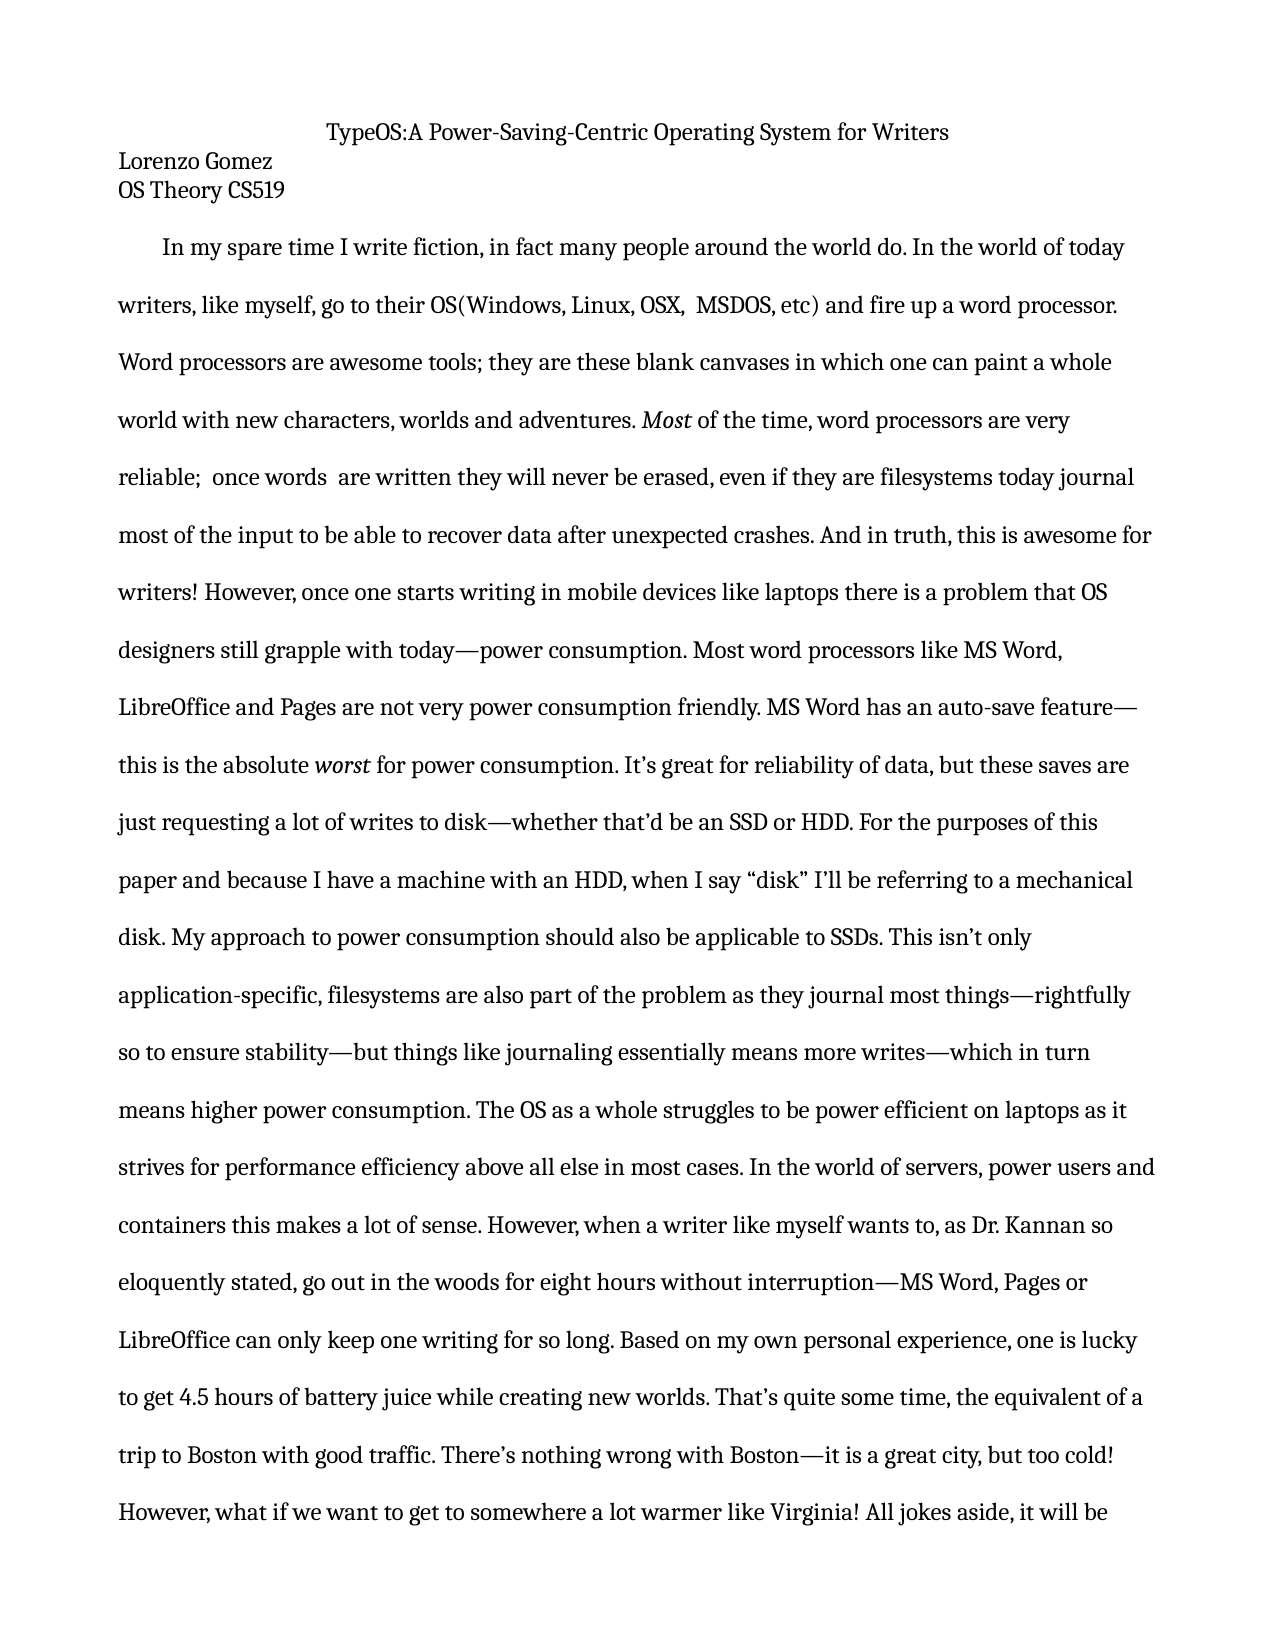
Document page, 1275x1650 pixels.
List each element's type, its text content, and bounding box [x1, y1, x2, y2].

text Lorenzo Gomez [118, 147, 1157, 176]
text OS Theory CS519 [118, 176, 1157, 204]
text In my spare time I write fiction, in fact many people around the world do. In the world of today writers, like myself, go to their OS(Windows, Linux, OSX, MSDOS, etc) and fire up a word processor. Word processors are awesome tools; they are these blank canvases in which one can paint a whole world with new characters, worlds and adventures. Most of the time, word processors are very reliable; once words are written they will never be erased, even if they are filesystems today journal most of the input to be able to recover data after unexpected crashes. And in truth, this is awesome for writers! However, once one starts writing in mobile devices like laptops there is a problem that OS designers still grapple with today—power consumption. Most word processors like MS Word, LibreOffice and Pages are not very power consumption friendly. MS Word has an auto-save feature—this is the absolute worst for power consumption. It’s great for reliability of data, but these saves are just requesting a lot of writes to disk—whether that’d be an SSD or HDD. For the purposes of this paper and because I have a machine with an HDD, when I say “disk” I’ll be referring to a mechanical disk. My approach to power consumption should also be applicable to SSDs. This isn’t only application-specific, filesystems are also part of the problem as they journal most things—rightfully so to ensure stability—but things like journaling essentially means more writes—which in turn means higher power consumption. The OS as a whole struggles to be power efficient on laptops as it strives for performance efficiency above all else in most cases. In the world of servers, power users and containers this makes a lot of sense. However, when a writer like myself wants to, as Dr. Kannan so eloquently stated, go out in the woods for eight hours without interruption—MS Word, Pages or LibreOffice can only keep one writing for so long. Based on my own personal experience, one is lucky to get 4.5 hours of battery juice while creating new worlds. That’s quite some time, the equivalent of a trip to Boston with good traffic. There’s nothing wrong with Boston—it is a great city, but too cold! However, what if we want to get to somewhere a lot warmer like Virginia! All jokes aside, it will be [118, 233, 1157, 1527]
text TypeOS:A Power-Saving-Centric Operating System for Writers [118, 118, 1157, 147]
